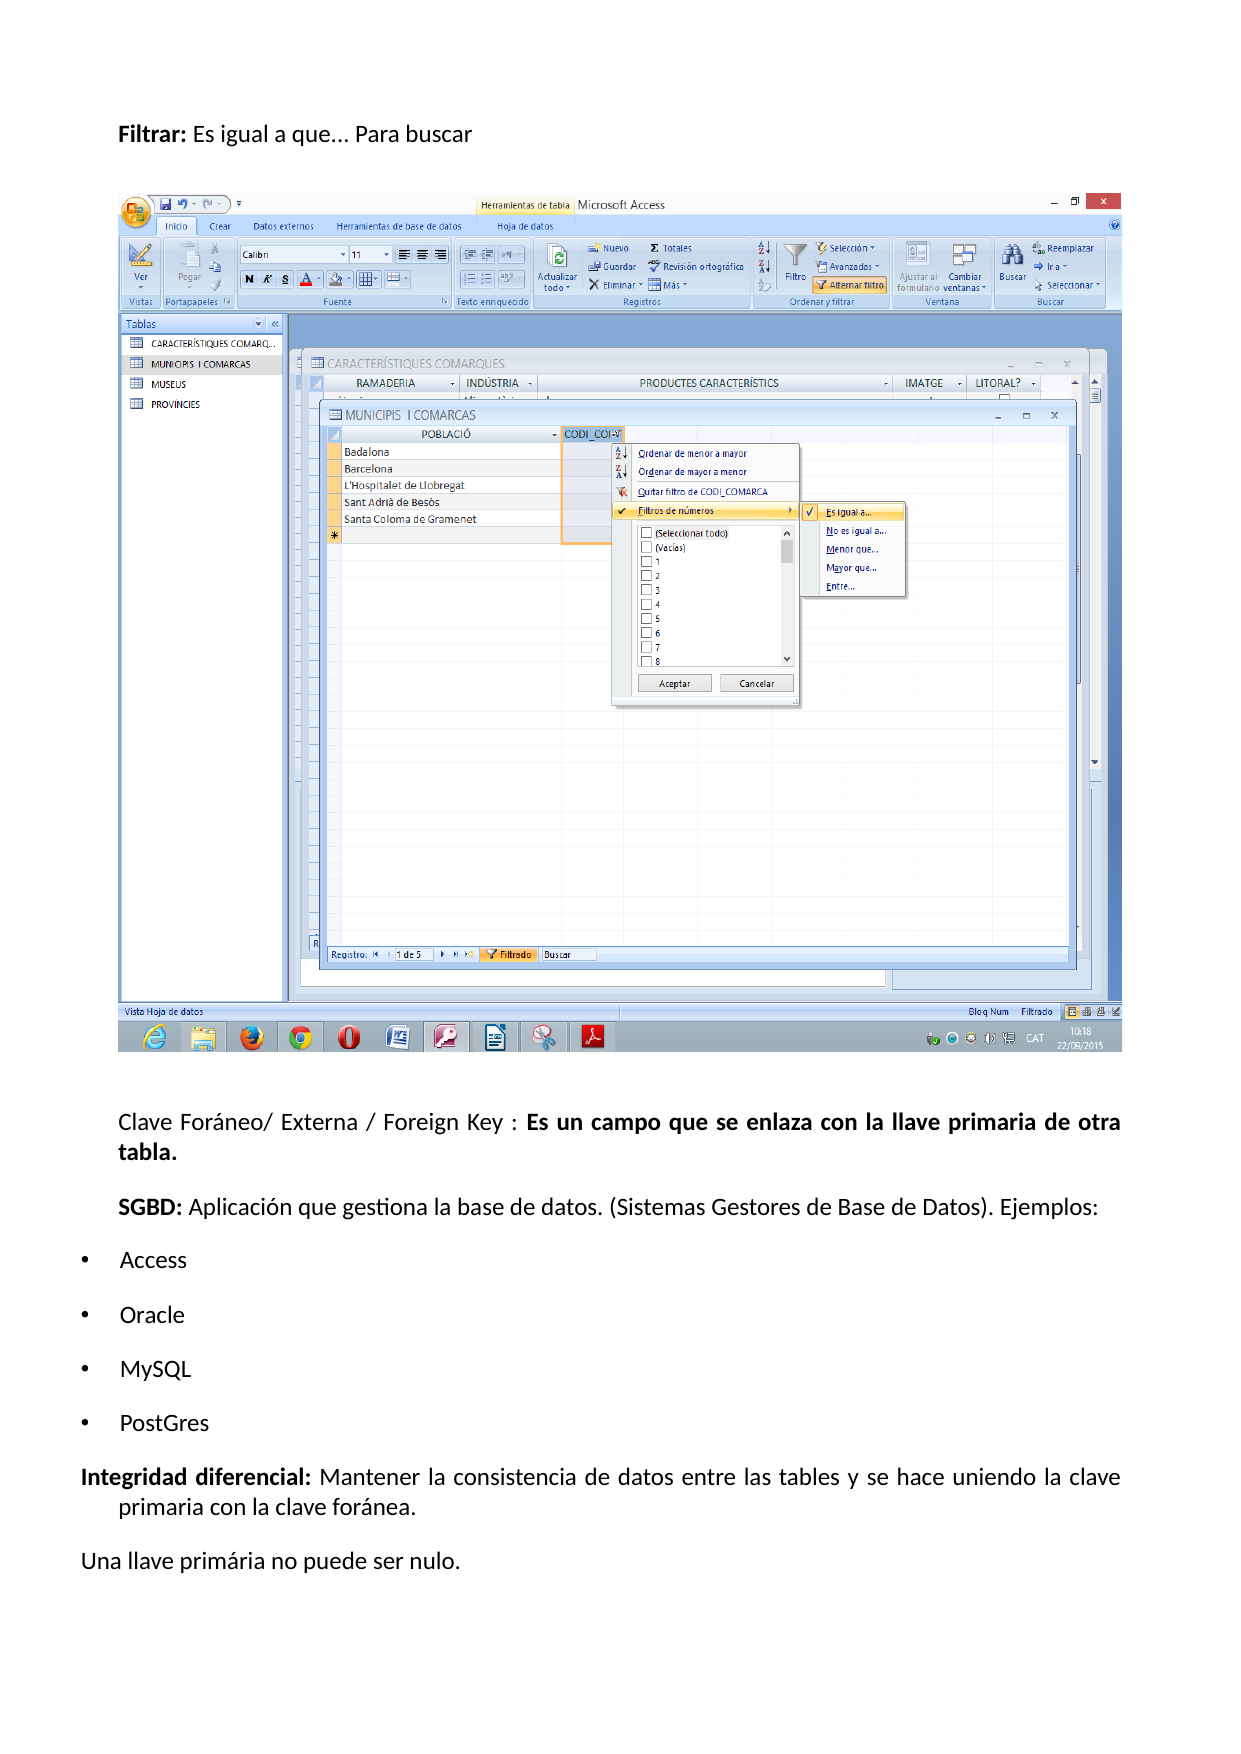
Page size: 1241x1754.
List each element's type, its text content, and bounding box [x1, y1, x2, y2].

text SGBD: Aplicación que gestiona la base de datos. (Sistemas Gestores de Base de Datos). Ejemplos: [118, 1191, 1122, 1221]
text Filtrar: Es igual a que... Para buscar [118, 118, 1122, 149]
text Una llave primária no puede ser nulo. [81, 1546, 1122, 1576]
list Oracle [81, 1299, 1122, 1329]
text Clave Foráneo/ Externa / Foreign Key : Es un campo que se enlaza con la llave primaria de otra tabla. [118, 1106, 1122, 1167]
text Integridad diferencial: Mantener la consistencia de datos entre las tables y se hace uniendo la clave primaria con la clave foránea. [81, 1461, 1122, 1522]
list Access [81, 1245, 1122, 1275]
list MySQL [81, 1353, 1122, 1383]
list PostGres [81, 1407, 1122, 1437]
